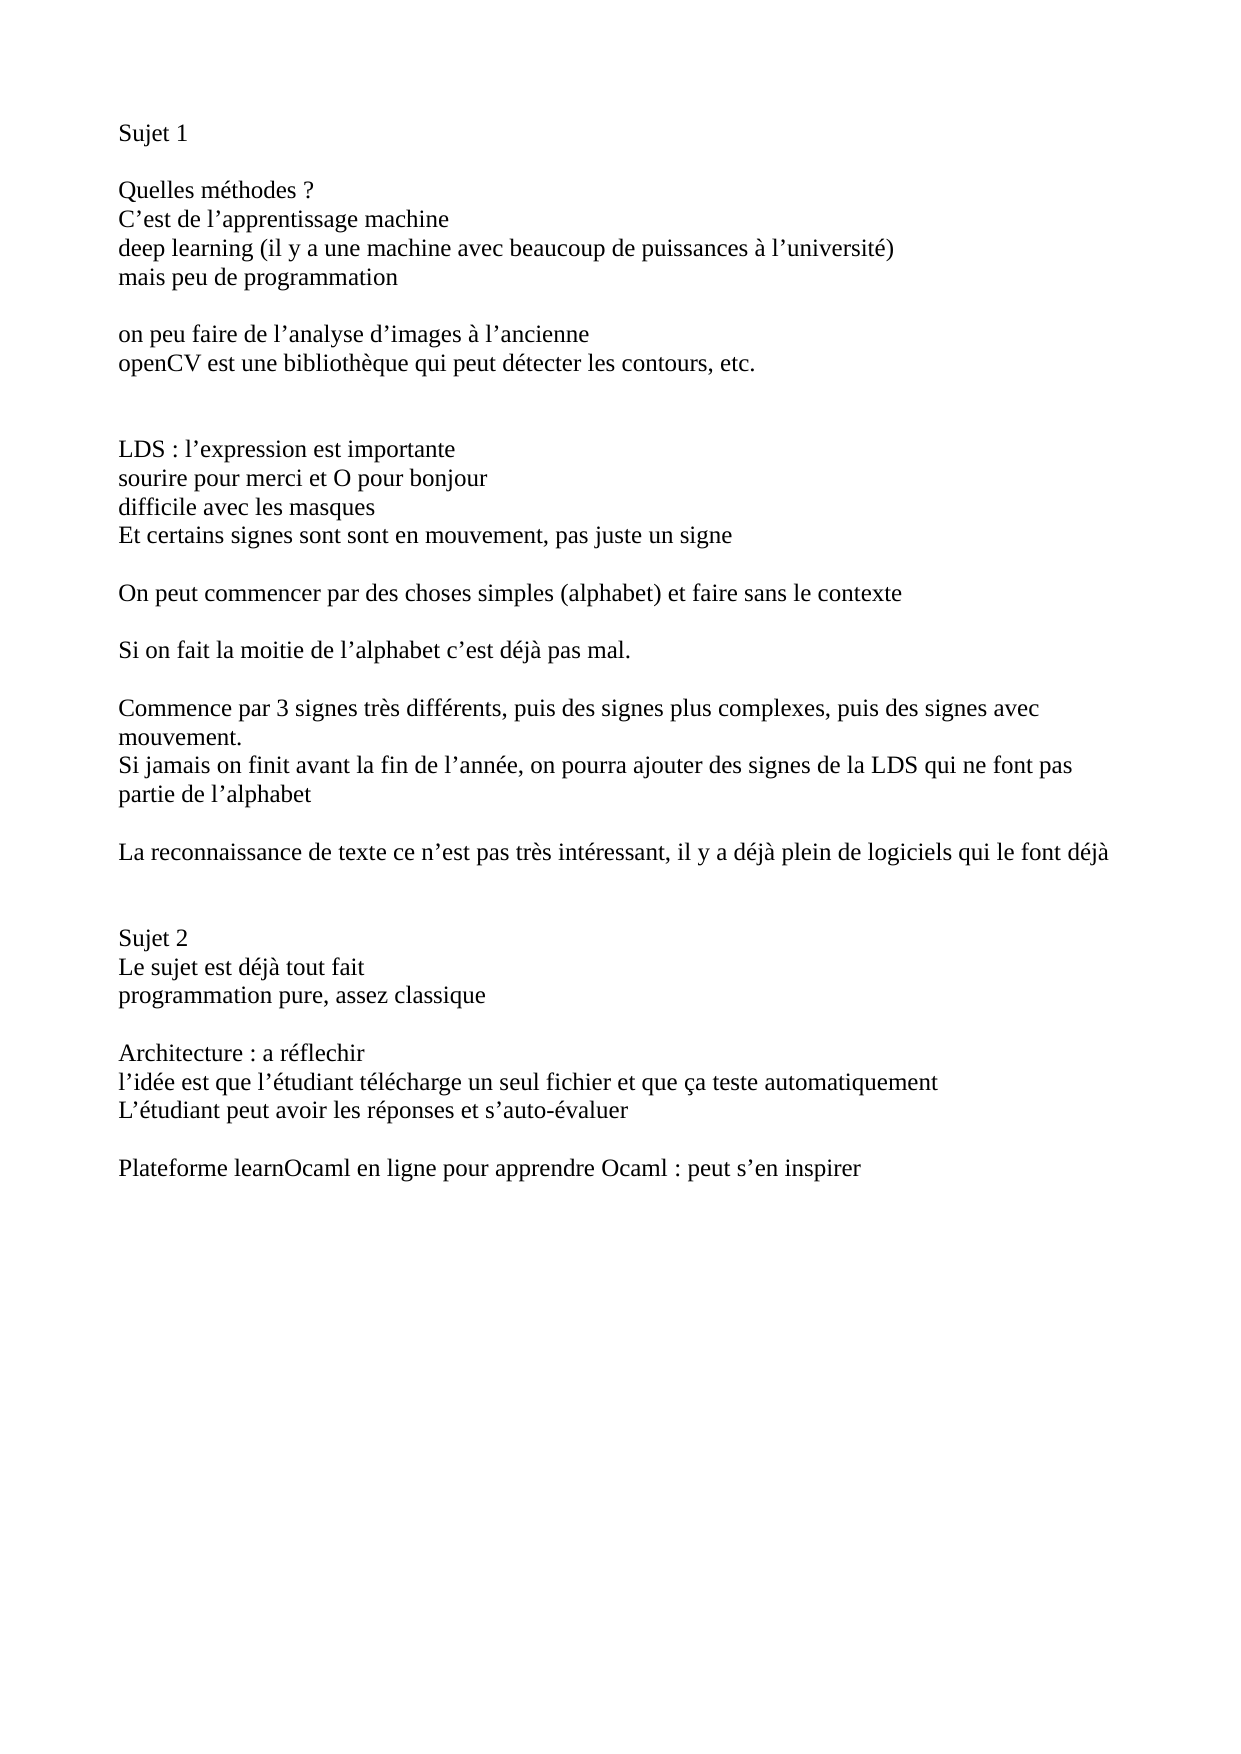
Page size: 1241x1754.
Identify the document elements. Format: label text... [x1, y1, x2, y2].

text programmation pure, assez classique [118, 981, 1122, 1009]
text Sujet 2 [118, 923, 1122, 952]
text Et certains signes sont sont en mouvement, pas juste un signe [118, 521, 1122, 549]
text Sujet 1 [118, 118, 1122, 147]
text On peut commencer par des choses simples (alphabet) et faire sans le contexte [118, 578, 1122, 607]
text l’idée est que l’étudiant télécharge un seul fichier et que ça teste automatiquement [118, 1067, 1122, 1096]
text La reconnaissance de texte ce n’est pas très intéressant, il y a déjà plein de logiciels qui le font déjà [118, 837, 1122, 866]
text Plateforme learnOcaml en ligne pour apprendre Ocaml : peut s’en inspirer [118, 1153, 1122, 1182]
text mais peu de programmation [118, 262, 1122, 291]
text Quelles méthodes ? [118, 176, 1122, 204]
text C’est de l’apprentissage machine [118, 204, 1122, 233]
text Le sujet est déjà tout fait [118, 952, 1122, 981]
text Commence par 3 signes très différents, puis des signes plus complexes, puis des signes avec mouvement. [118, 693, 1122, 751]
text Si jamais on finit avant la fin de l’année, on pourra ajouter des signes de la LDS qui ne font pas partie de l’alphabet [118, 751, 1122, 808]
text difficile avec les masques [118, 492, 1122, 521]
text on peu faire de l’analyse d’images à l’ancienne [118, 319, 1122, 348]
text L’étudiant peut avoir les réponses et s’auto-évaluer [118, 1096, 1122, 1124]
text deep learning (il y a une machine avec beaucoup de puissances à l’université) [118, 233, 1122, 262]
text openCV est une bibliothèque qui peut détecter les contours, etc. [118, 348, 1122, 377]
text Architecture : a réflechir [118, 1038, 1122, 1067]
text sourire pour merci et O pour bonjour [118, 463, 1122, 492]
text LDS : l’expression est importante [118, 434, 1122, 463]
text Si on fait la moitie de l’alphabet c’est déjà pas mal. [118, 636, 1122, 664]
